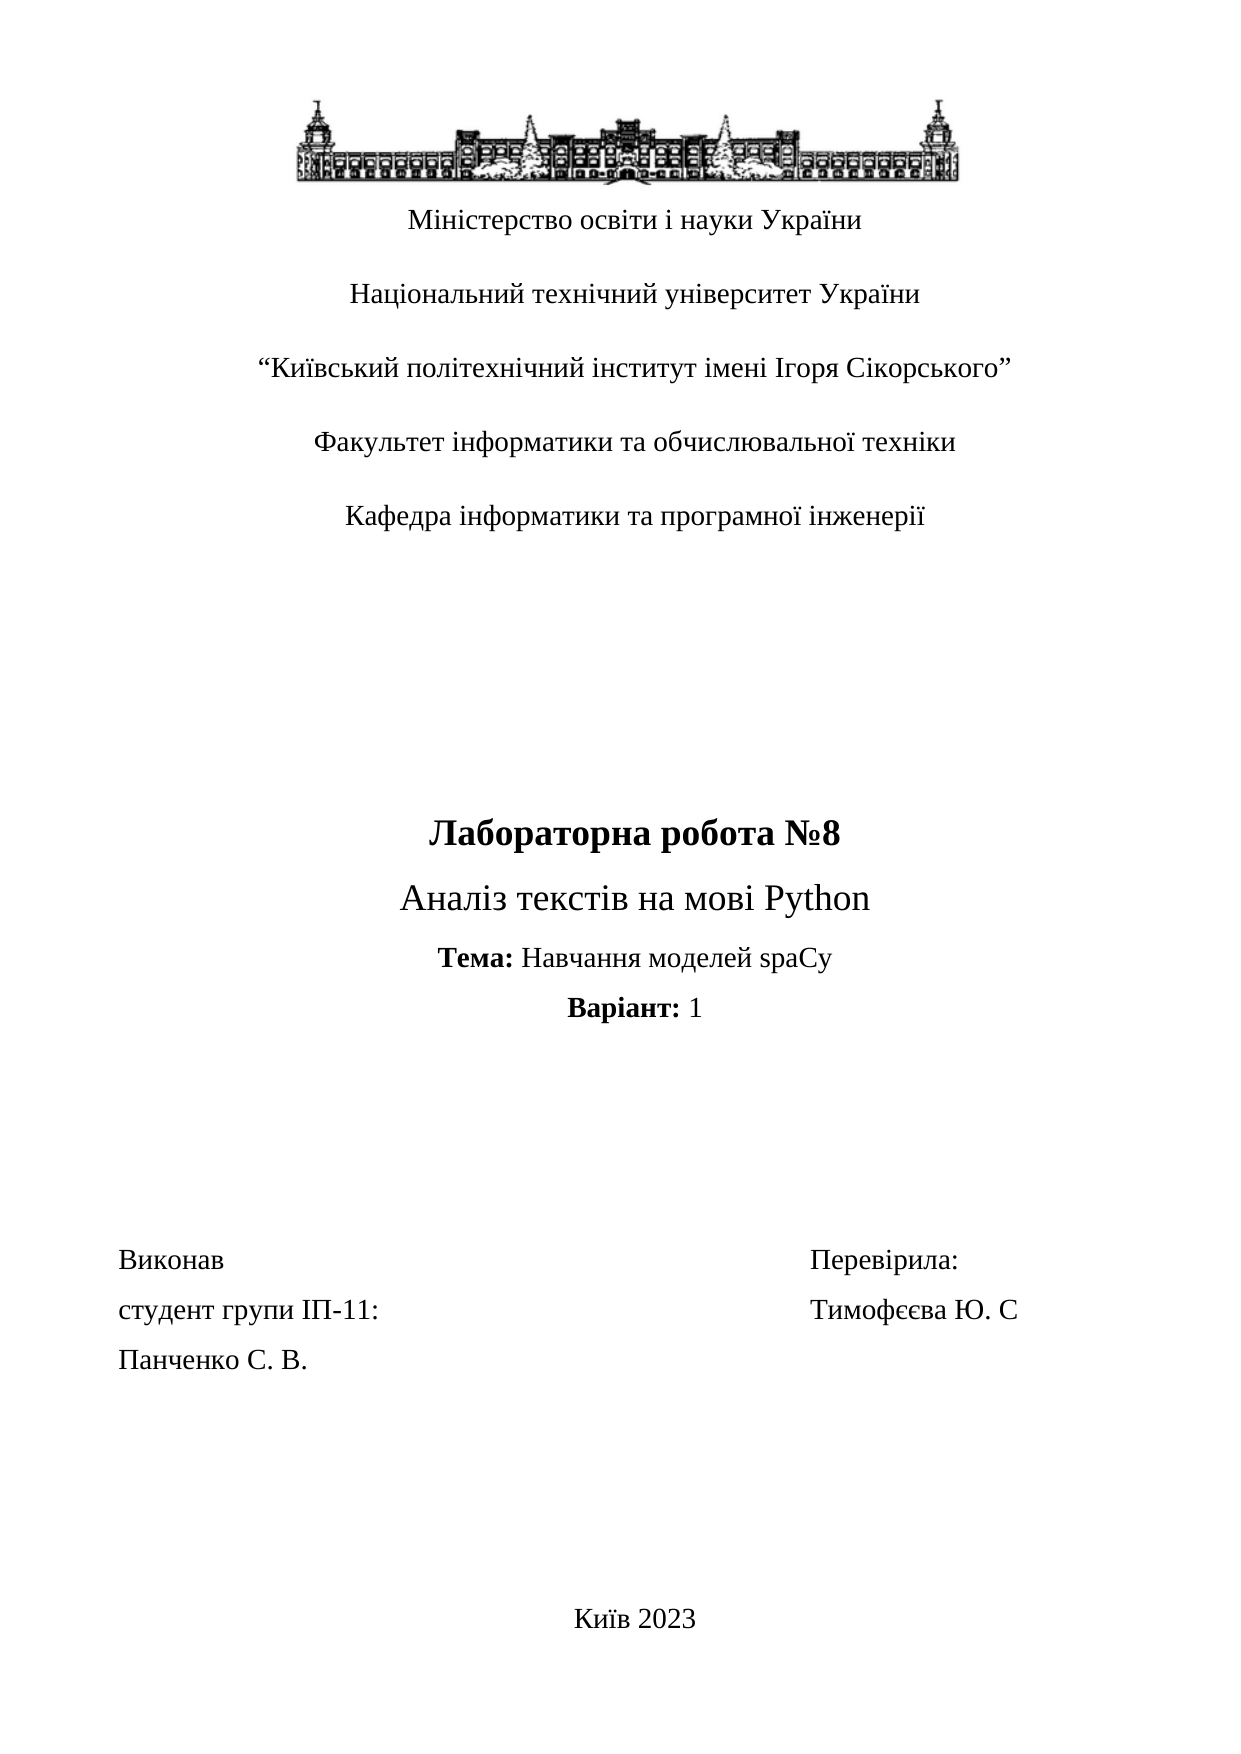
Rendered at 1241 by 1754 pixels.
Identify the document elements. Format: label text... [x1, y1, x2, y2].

text Лабораторна робота №8 [118, 811, 1152, 854]
text “Київський політехнічний інститут імені Ігоря Сікорського” [118, 350, 1152, 384]
picture [259, 88, 1010, 189]
text Кафедра інформатики та програмної інженерії [118, 498, 1152, 532]
text студент групи ІП-11: Тимофєєва Ю. С [118, 1292, 1152, 1326]
text Київ 2023 [118, 1602, 1152, 1635]
text Тема: Навчання моделей spaCy [118, 940, 1152, 973]
text Панченко С. В. [118, 1342, 1152, 1376]
text Факультет інформатики та обчислювальної техніки [118, 424, 1152, 458]
text Варіант: 1 [118, 990, 1152, 1024]
text Аналіз текстів на мові Python [118, 875, 1152, 918]
text Виконав Перевірила: [118, 1242, 1152, 1275]
text Національний технічний університет України [118, 276, 1152, 310]
text Міністерство освіти і науки України [118, 202, 1152, 236]
